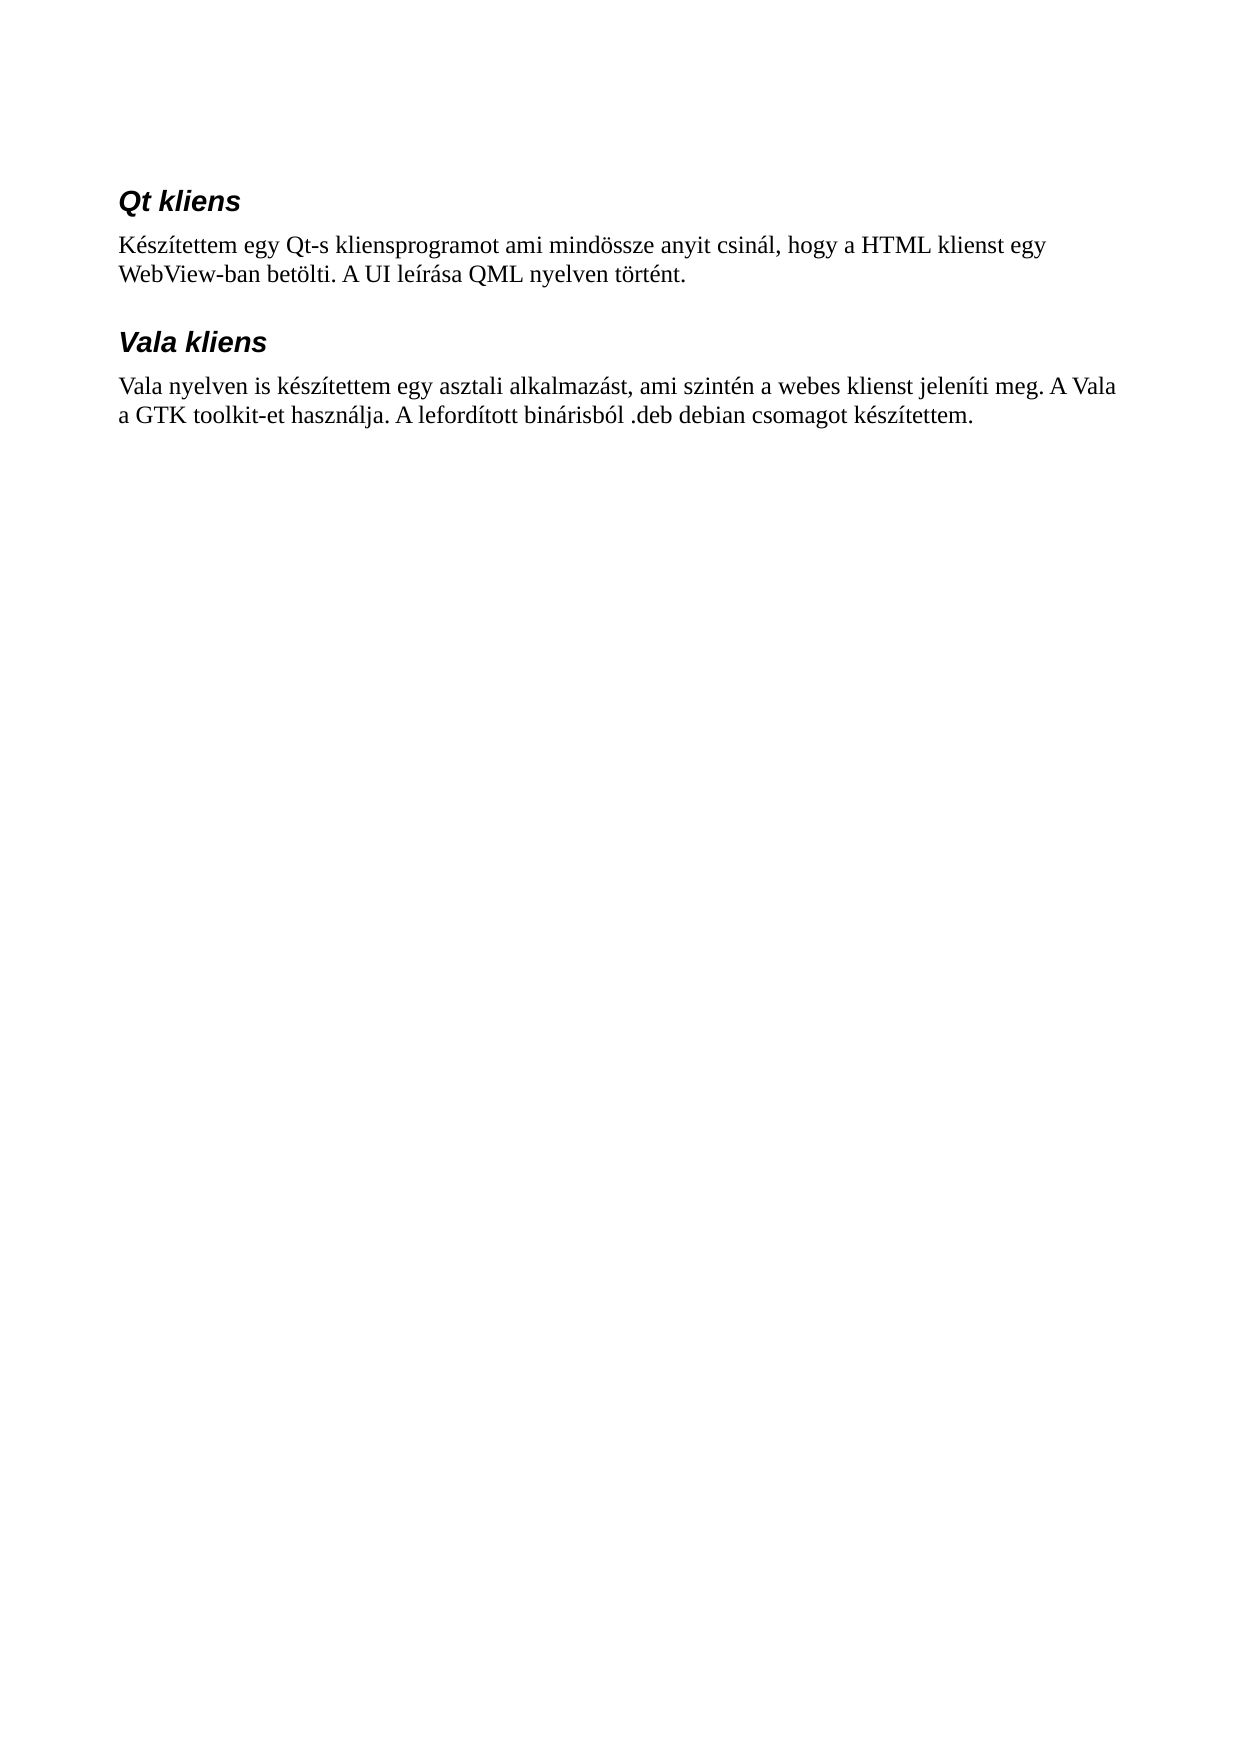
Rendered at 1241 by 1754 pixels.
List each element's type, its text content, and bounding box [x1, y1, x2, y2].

text Készítettem egy Qt-s kliensprogramot ami mindössze anyit csinál, hogy a HTML klienst egy WebView-ban betölti. A UI leírása QML nyelven történt. [118, 230, 1122, 288]
text Vala nyelven is készítettem egy asztali alkalmazást, ami szintén a webes klienst jeleníti meg. A Vala a GTK toolkit-et használja. A lefordított binárisból .deb debian csomagot készítettem. [118, 371, 1122, 429]
subtitle Vala kliens [118, 325, 1122, 359]
subtitle Qt kliens [118, 184, 1122, 218]
